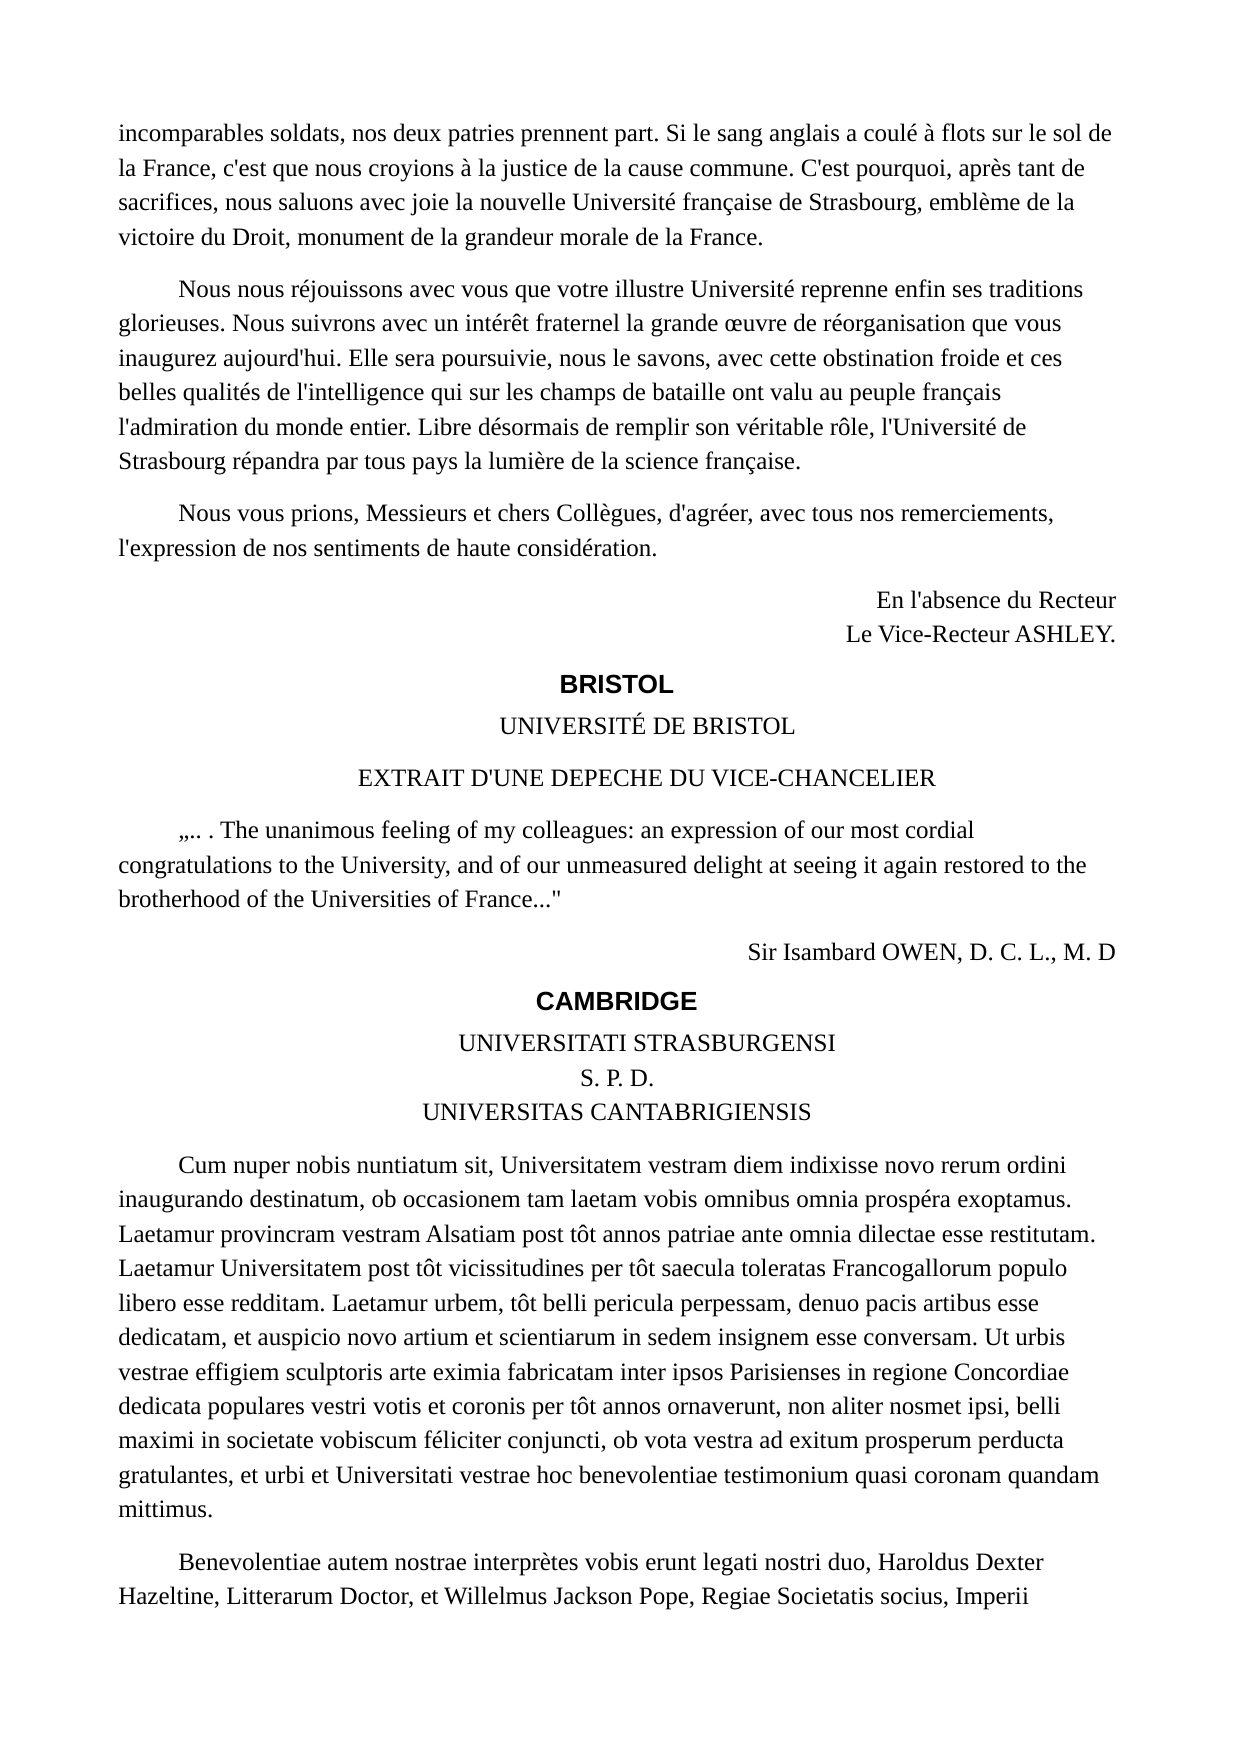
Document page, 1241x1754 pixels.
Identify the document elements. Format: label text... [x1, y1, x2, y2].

text Sir Isambard OWEN, D. C. L., M. D [118, 937, 1122, 966]
text incomparables soldats, nos deux patries prennent part. Si le sang anglais a coulé à flots sur le sol de la France, c'est que nous croyions à la justice de la cause commune. C'est pourquoi, après tant de sacrifices, nous saluons avec joie la nouvelle Université française de Strasbourg, emblème de la victoire du Droit, monument de la grandeur morale de la France. [118, 118, 1122, 250]
text UNIVERSITÉ DE BRISTOL [118, 711, 1122, 740]
subtitle BRISTOL [118, 668, 1122, 699]
text UNIVERSITATI STRASBURGENSI S. P. D. UNIVERSITAS CANTABRIGIENSIS [118, 1028, 1122, 1126]
text Nous vous prions, Messieurs et chers Collègues, d'agréer, avec tous nos remerciements, l'expression de nos sentiments de haute considération. [118, 498, 1122, 562]
subtitle CAMBRIDGE [118, 986, 1122, 1016]
text En l'absence du Recteur [118, 585, 1122, 614]
text Le Vice-Recteur ASHLEY. [118, 619, 1122, 648]
text Cum nuper nobis nuntiatum sit, Universitatem vestram diem indixisse novo rerum ordini inaugurando destinatum, ob occasionem tam laetam vobis omnibus omnia prospéra exoptamus. Laetamur provincram vestram Alsatiam post tôt annos patriae ante omnia dilectae esse restitutam. Laetamur Universitatem post tôt vicissitudines per tôt saecula toleratas Francogallorum populo libero esse redditam. Laetamur urbem, tôt belli pericula perpessam, denuo pacis artibus esse dedicatam, et auspicio novo artium et scientiarum in sedem insignem esse conversam. Ut urbis vestrae effigiem sculptoris arte eximia fabricatam inter ipsos Parisienses in regione Concordiae dedicata populares vestri votis et coronis per tôt annos ornaverunt, non aliter nosmet ipsi, belli maximi in societate vobiscum féliciter conjuncti, ob vota vestra ad exitum prosperum perducta gratulantes, et urbi et Universitati vestrae hoc benevolentiae testimonium quasi coronam quandam mittimus. [118, 1150, 1122, 1523]
text EXTRAIT D'UNE DEPECHE DU VICE-CHANCELIER [118, 763, 1122, 792]
text Benevolentiae autem nostrae interprètes vobis erunt legati nostri duo, Haroldus Dexter Hazeltine, Litterarum Doctor, et Willelmus Jackson Pope, Regiae Societatis socius, Imperii [118, 1547, 1122, 1610]
text Nous nous réjouissons avec vous que votre illustre Université reprenne enfin ses traditions glorieuses. Nous suivrons avec un intérêt fraternel la grande œuvre de réorganisation que vous inaugurez aujourd'hui. Elle sera poursuivie, nous le savons, avec cette obstination froide et ces belles qualités de l'intelligence qui sur les champs de bataille ont valu au peuple français l'admiration du monde entier. Libre désormais de remplir son véritable rôle, l'Université de Strasbourg répandra par tous pays la lumière de la science française. [118, 274, 1122, 475]
text „.. . The unanimous feeling of my colleagues: an expression of our most cordial congratulations to the University, and of our unmeasured delight at seeing it again restored to the brotherhood of the Universities of France..." [118, 816, 1122, 913]
